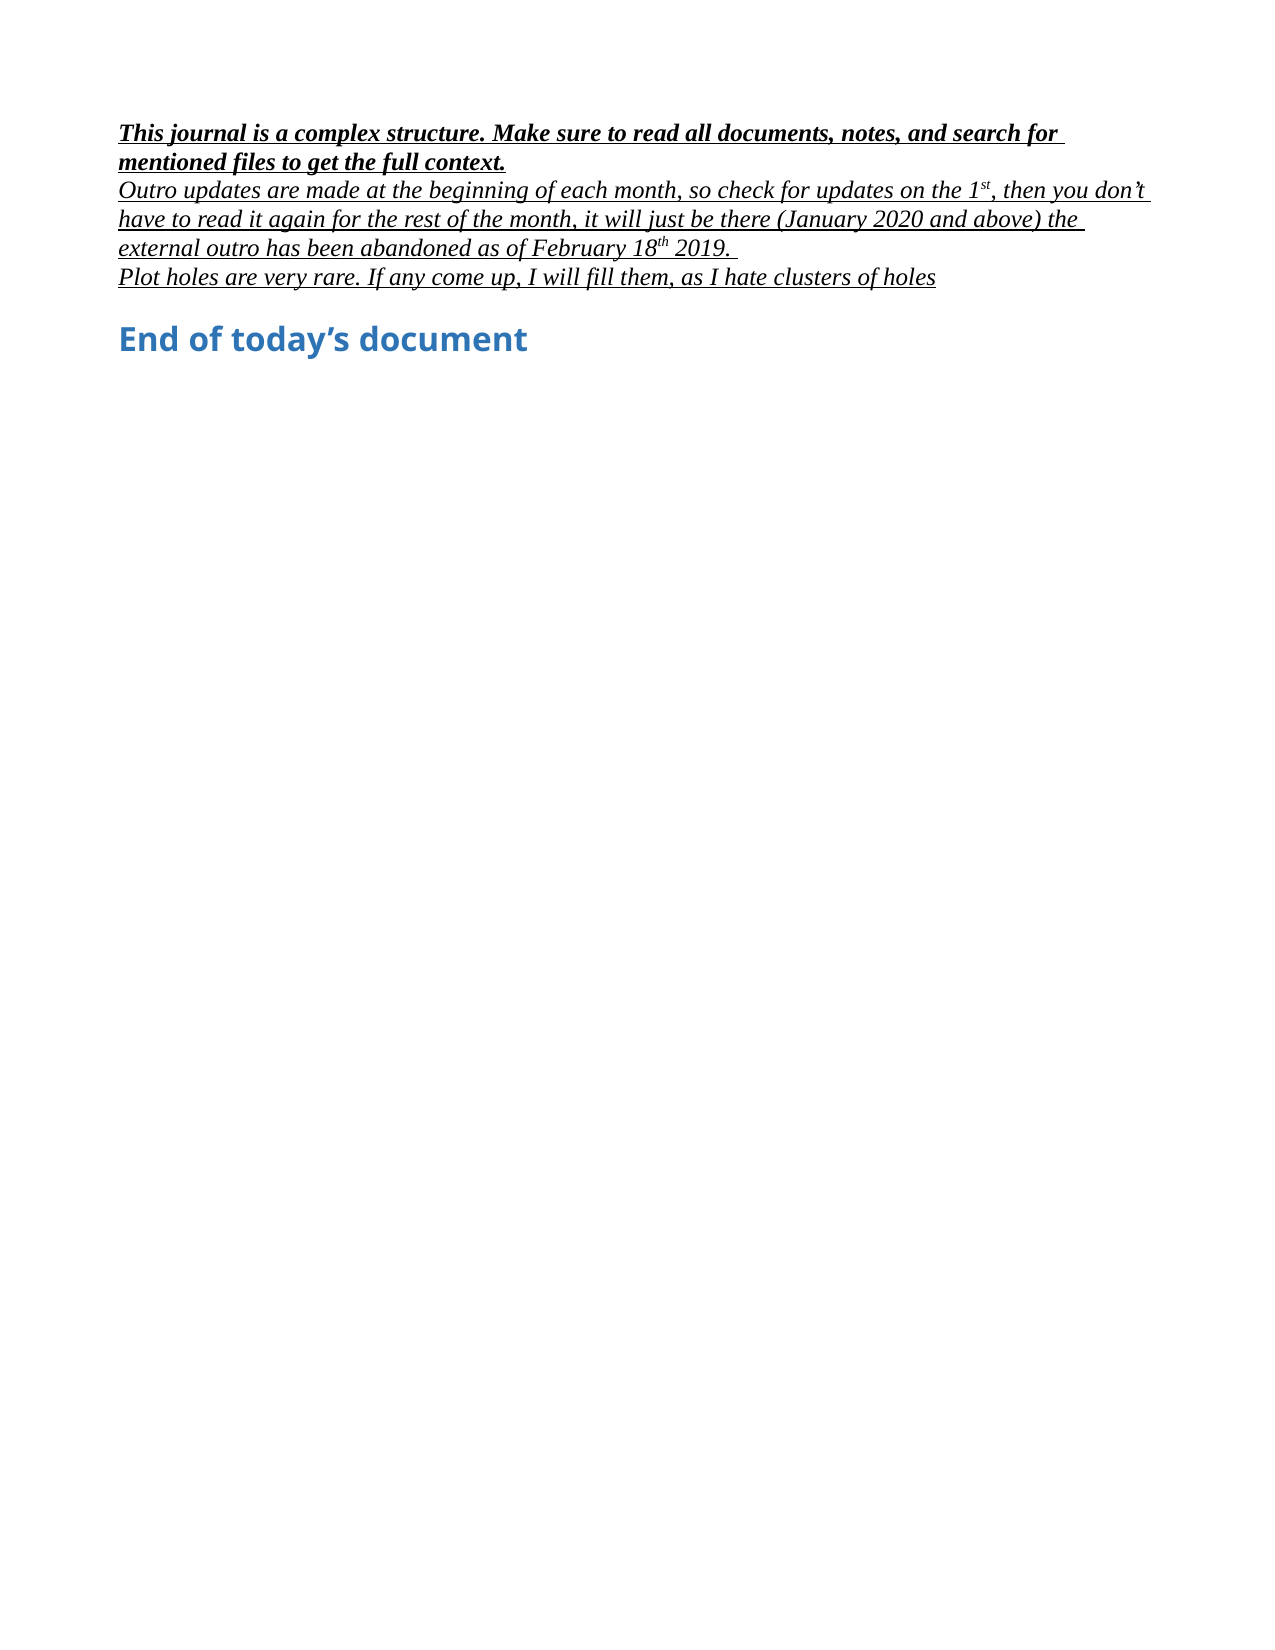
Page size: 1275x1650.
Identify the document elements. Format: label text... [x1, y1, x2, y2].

text Outro updates are made at the beginning of each month, so check for updates on the 1st, then you don’t have to read it again for the rest of the month, it will just be there (January 2020 and above) the external outro has been abandoned as of February 18th 2019. [118, 176, 1157, 262]
text This journal is a complex structure. Make sure to read all documents, notes, and search for mentioned files to get the full context. [118, 118, 1157, 176]
subtitle End of today’s document [118, 316, 1157, 361]
text Plot holes are very rare. If any come up, I will fill them, as I hate clusters of holes [118, 262, 1157, 291]
